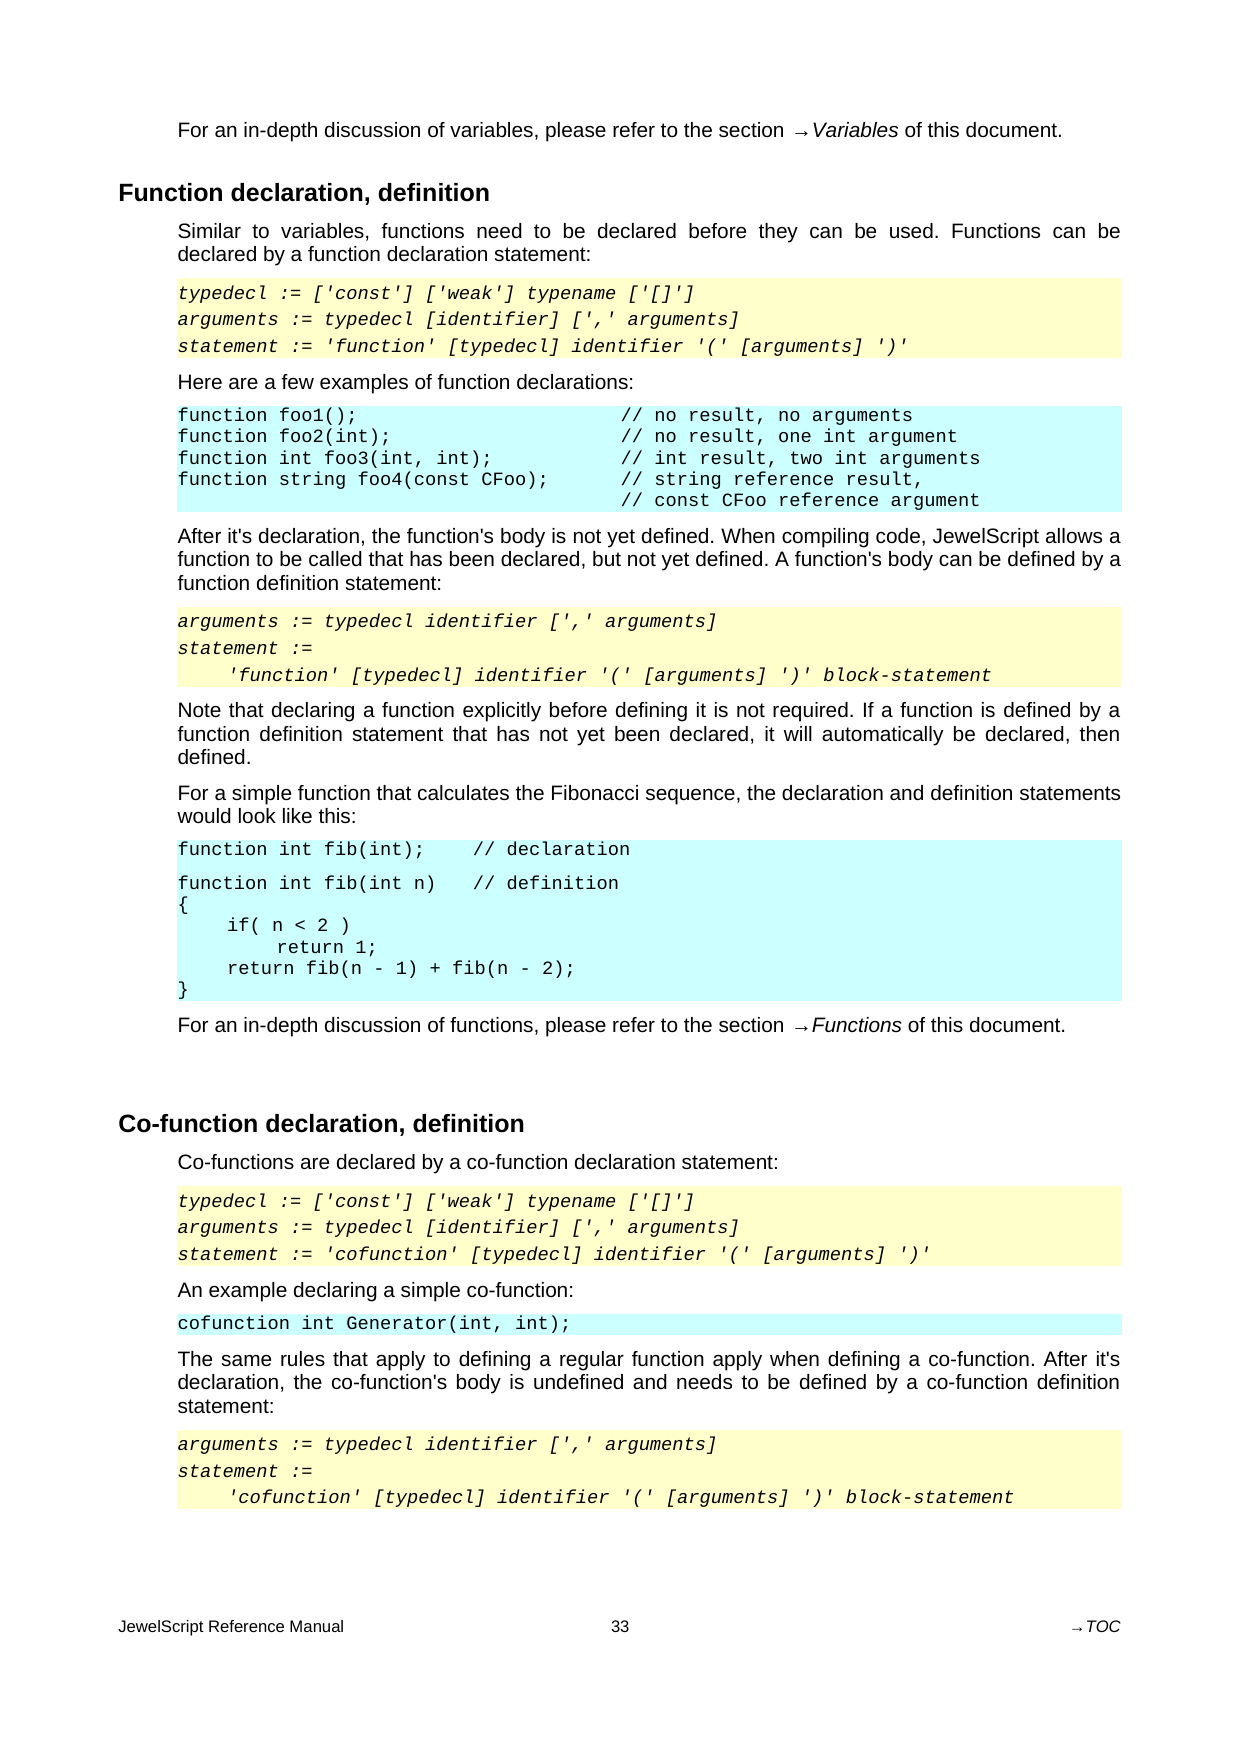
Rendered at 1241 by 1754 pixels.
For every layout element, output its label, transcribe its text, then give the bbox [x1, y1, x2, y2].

subtitle Co-function declaration, definition [118, 1110, 1122, 1138]
text Co-functions are declared by a co-function declaration statement: [177, 1151, 1122, 1174]
subtitle Function declaration, definition [118, 179, 1122, 207]
text function int fib(int n) // definition { if( n < 2 ) return 1; return fib(n - 1) + fib(n - 2); } [177, 874, 1122, 1001]
text For an in-depth discussion of variables, please refer to the section →Variables of this document. [177, 118, 1122, 141]
text function foo1(); // no result, no arguments function foo2(int); // no result, one int argument function int foo3(int, int); // int result, two int arguments function string foo4(const CFoo); // string reference result, // const CFoo reference argument [177, 406, 1122, 512]
text Here are a few examples of function declarations: [177, 370, 1122, 393]
text For a simple function that calculates the Fibonacci sequence, the declaration and definition statements would look like this: [177, 781, 1122, 828]
text After it's declaration, the function's body is not yet defined. When compiling code, JewelScript allows a function to be called that has been declared, but not yet defined. A function's body can be defined by a function definition statement: [177, 525, 1122, 594]
text typedecl := ['const'] ['weak'] typename ['[]'] arguments := typedecl [identifier] [',' arguments] statement := 'cofunction' [typedecl] identifier '(' [arguments] ')' [177, 1186, 1122, 1266]
text The same rules that apply to defining a regular function apply when defining a co-function. After it's declaration, the co-function's body is undefined and needs to be defined by a co-function definition statement: [177, 1348, 1122, 1417]
text typedecl := ['const'] ['weak'] typename ['[]'] arguments := typedecl [identifier] [',' arguments] statement := 'function' [typedecl] identifier '(' [arguments] ')' [177, 278, 1122, 358]
text cofunction int Generator(int, int); [177, 1314, 1122, 1335]
text Note that declaring a function explicitly before defining it is not required. If a function is defined by a function definition statement that has not yet been declared, it will automatically be declared, then defined. [177, 699, 1122, 769]
text An example declaring a simple co-function: [177, 1278, 1122, 1302]
text Similar to variables, functions need to be declared before they can be used. Functions can be declared by a function declaration statement: [177, 219, 1122, 266]
text function int fib(int); // declaration [177, 840, 1122, 861]
text For an in-depth discussion of functions, please refer to the section →Functions of this document. [177, 1014, 1122, 1037]
text arguments := typedecl identifier [',' arguments] statement := 'cofunction' [typedecl] identifier '(' [arguments] ')' block-statement [177, 1430, 1122, 1509]
text arguments := typedecl identifier [',' arguments] statement := 'function' [typedecl] identifier '(' [arguments] ')' block-statement [177, 607, 1122, 687]
